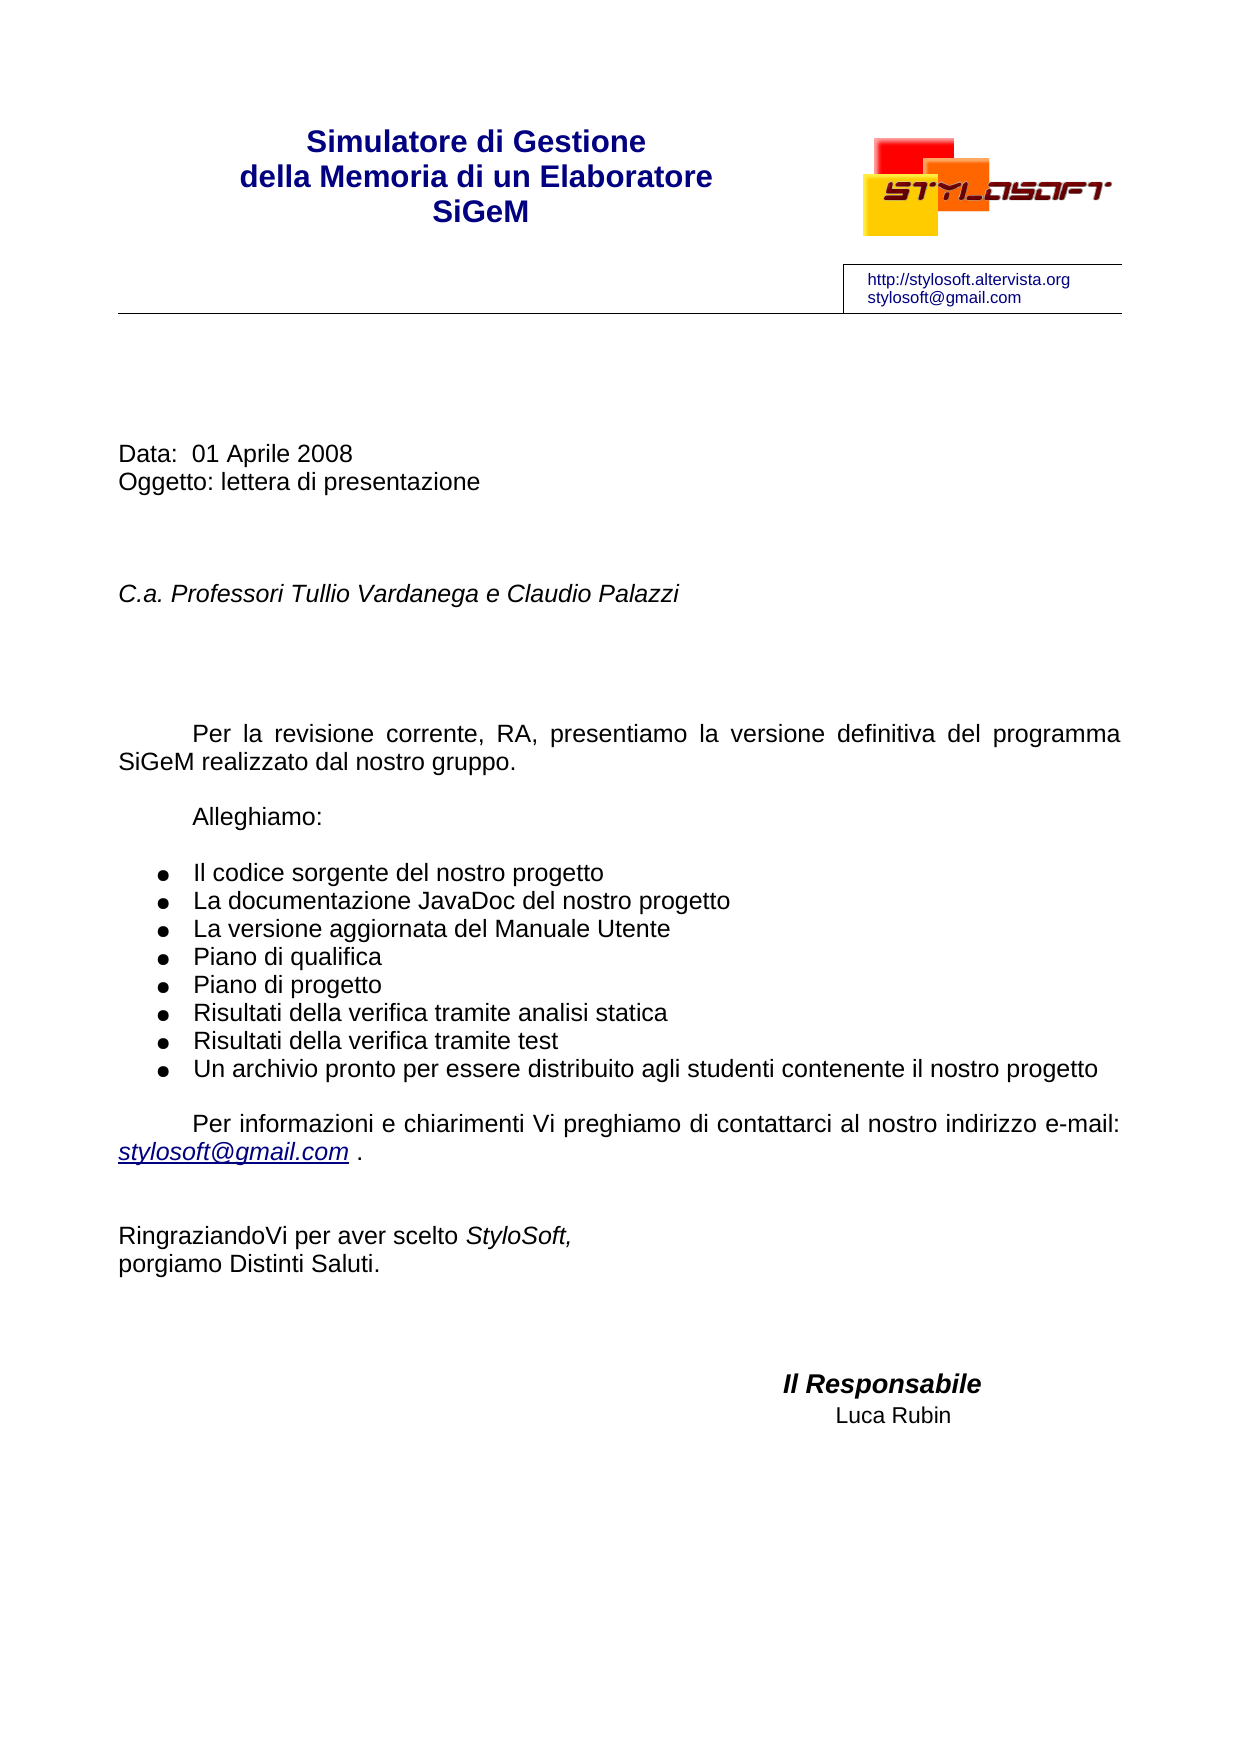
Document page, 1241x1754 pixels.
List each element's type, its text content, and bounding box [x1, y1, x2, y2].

text Luca Rubin [118, 1399, 1122, 1429]
text RingraziandoVi per aver scelto StyloSoft, [118, 1222, 1122, 1250]
picture [848, 123, 1117, 247]
list Risultati della verifica tramite analisi statica [156, 999, 1122, 1027]
list Il codice sorgente del nostro progetto [156, 859, 1122, 887]
text Data: 01 Aprile 2008 [118, 440, 1122, 468]
text Alleghiamo: [118, 803, 1122, 831]
text Per informazioni e chiarimenti Vi preghiamo di contattarci al nostro indirizzo e-mail: stylosoft@gmail.com . [118, 1110, 1122, 1166]
list Piano di qualifica [156, 943, 1122, 971]
list La versione aggiornata del Manuale Utente [156, 915, 1122, 943]
text Il Responsabile [118, 1369, 1122, 1399]
text C.a. Professori Tullio Vardanega e Claudio Palazzi [118, 580, 1122, 608]
list La documentazione JavaDoc del nostro progetto [156, 887, 1122, 915]
text Per la revisione corrente, RA, presentiamo la versione definitiva del programma SiGeM realizzato dal nostro gruppo. [118, 719, 1122, 775]
list Piano di progetto [156, 971, 1122, 999]
text Oggetto: lettera di presentazione [118, 468, 1122, 496]
text porgiamo Distinti Saluti. [118, 1250, 1122, 1278]
list Risultati della verifica tramite test [156, 1027, 1122, 1054]
list Un archivio pronto per essere distribuito agli studenti contenente il nostro progetto [156, 1054, 1122, 1082]
